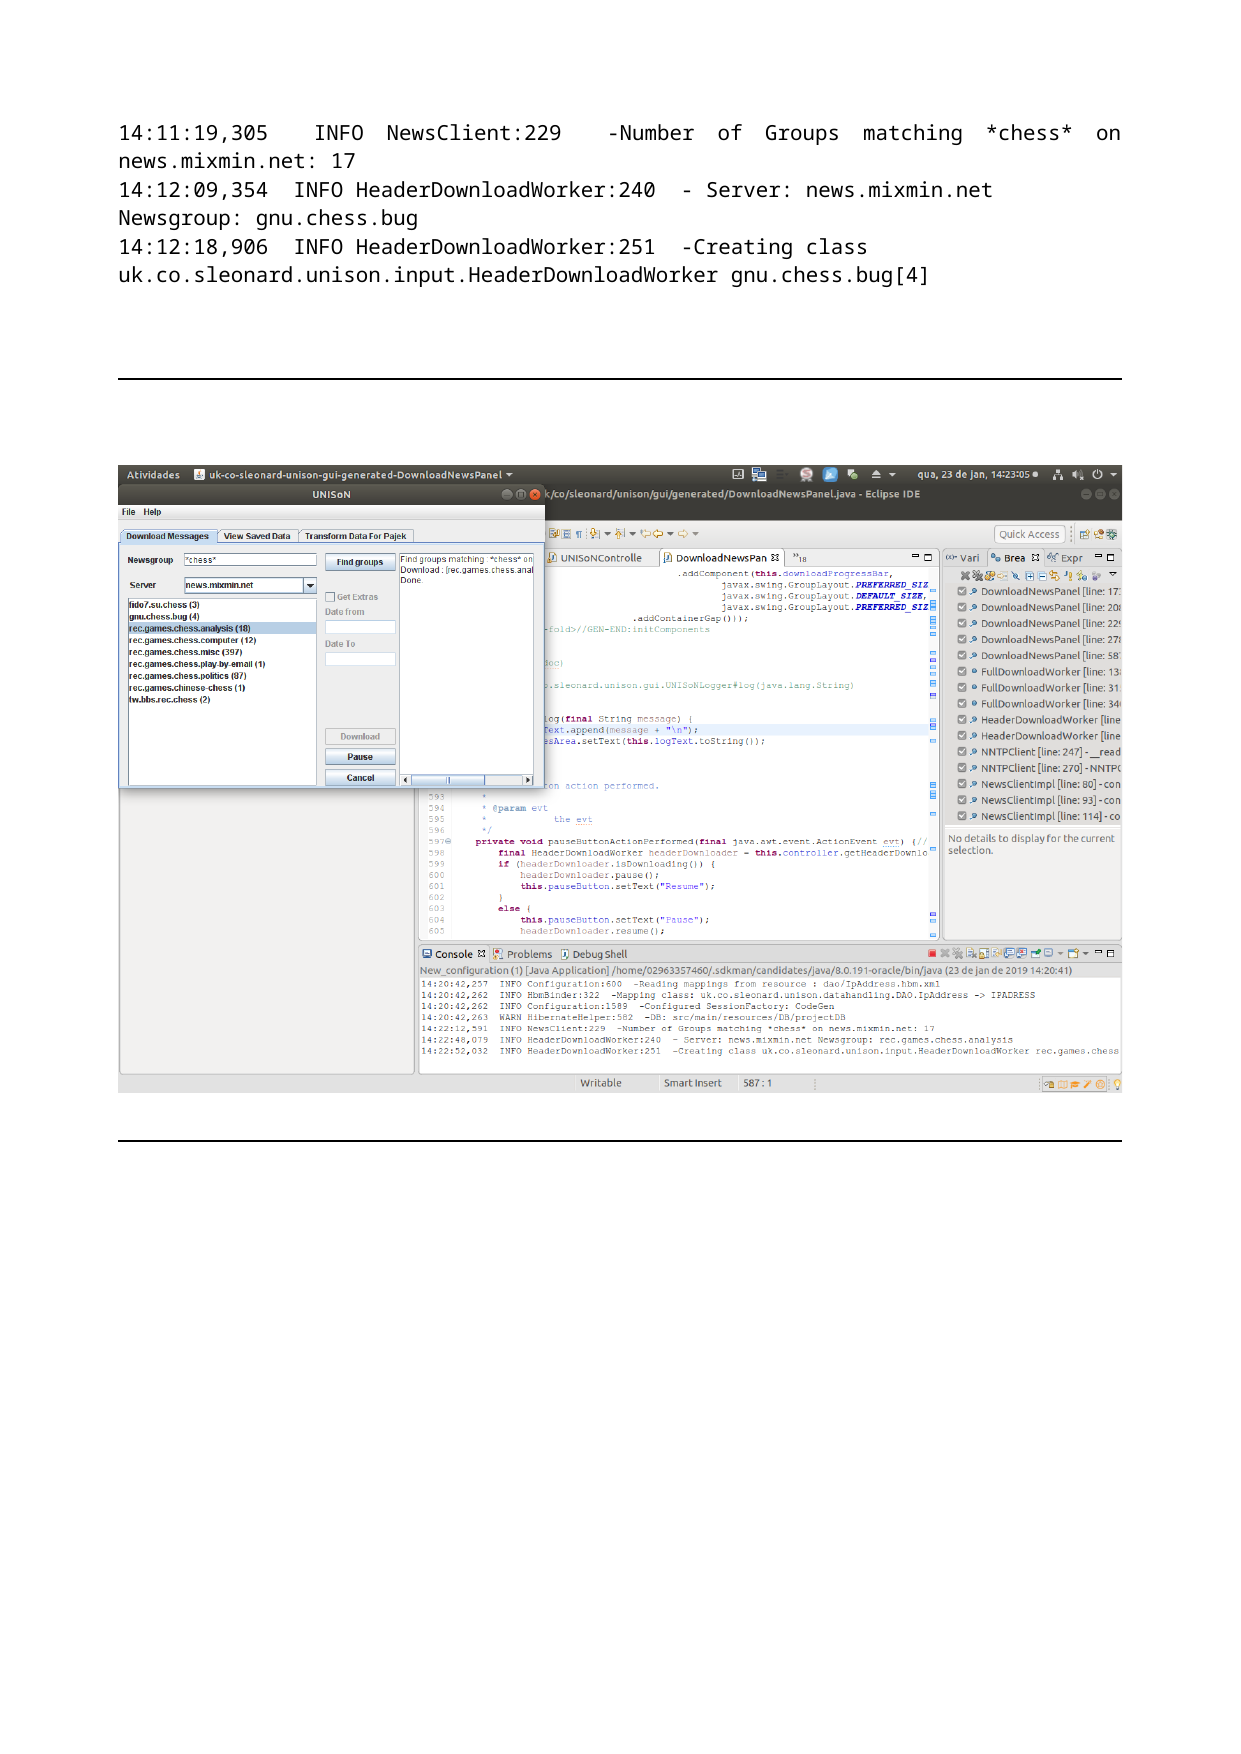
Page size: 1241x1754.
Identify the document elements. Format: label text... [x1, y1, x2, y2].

text 14:12:18,906 INFO HeaderDownloadWorker:251 -Creating class uk.co.sleonard.unison.input.HeaderDownloadWorker gnu.chess.bug[4] [118, 232, 1122, 289]
text 14:12:09,354 INFO HeaderDownloadWorker:240 - Server: news.mixmin.net Newsgroup: gnu.chess.bug [118, 175, 1122, 232]
text 14:11:19,305 INFO NewsClient:229 -Number of Groups matching *chess* on news.mixmin.net: 17 [118, 118, 1122, 175]
picture [118, 465, 1123, 1093]
